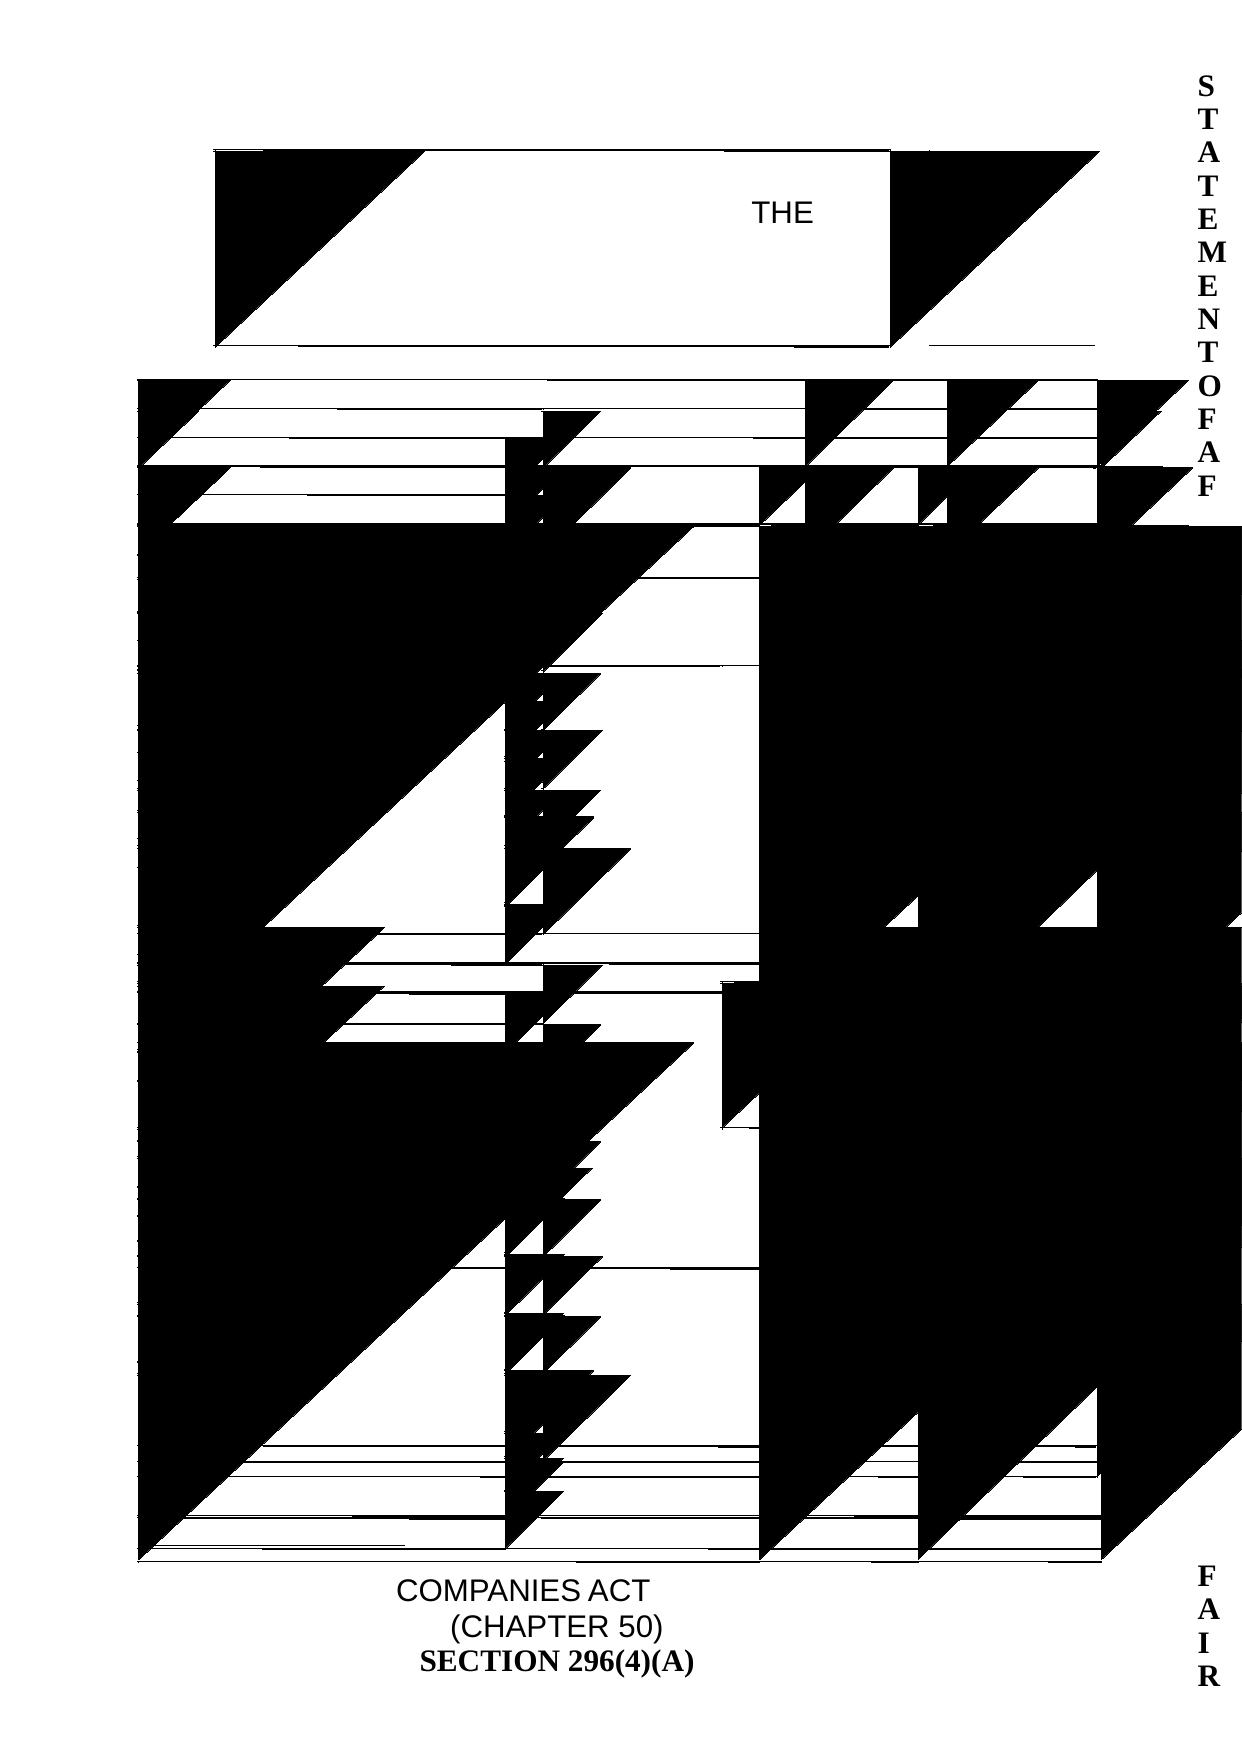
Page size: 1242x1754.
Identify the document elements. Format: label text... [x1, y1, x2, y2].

text [837, 410, 901, 437]
text [396, 994, 505, 1023]
text [396, 1519, 505, 1548]
text [551, 1463, 759, 1476]
text [396, 380, 805, 408]
text [809, 439, 901, 465]
text [396, 339, 901, 379]
text THE [396, 151, 890, 345]
text [867, 1447, 901, 1461]
text [548, 438, 805, 465]
text [509, 934, 759, 962]
text [508, 1518, 759, 1548]
text [396, 1025, 505, 1042]
text [396, 704, 505, 933]
text [396, 1447, 505, 1461]
text [547, 1269, 759, 1445]
text [809, 1477, 901, 1515]
text FAIR [1197, 1443, 1228, 1693]
text [544, 666, 759, 933]
text [511, 1338, 543, 1370]
text [396, 1463, 505, 1476]
text COMPANIES ACT [396, 1562, 901, 1611]
text [867, 381, 901, 408]
text [839, 468, 901, 523]
text SECTION 296(4)(A) [419, 1644, 901, 1678]
text [510, 871, 543, 904]
text (CHAPTER 50) [450, 1611, 901, 1644]
text [396, 136, 901, 151]
text [536, 1478, 759, 1515]
text [544, 994, 759, 1267]
text [396, 409, 805, 437]
text [544, 964, 759, 991]
text STATEMENT OF AF [1197, 69, 1228, 526]
text [396, 965, 543, 991]
text [455, 1220, 505, 1267]
text [763, 483, 805, 523]
text [396, 1269, 505, 1445]
text [396, 496, 505, 523]
text [774, 1519, 901, 1548]
text [548, 1447, 759, 1461]
text [396, 439, 505, 465]
text [576, 467, 759, 523]
text [396, 1549, 901, 1561]
text [510, 1221, 543, 1254]
text [396, 935, 505, 962]
text [396, 1477, 505, 1515]
text [552, 579, 759, 665]
text [518, 1025, 543, 1042]
text [851, 1462, 901, 1476]
text [641, 527, 759, 577]
text [509, 1280, 543, 1313]
text [396, 468, 505, 494]
